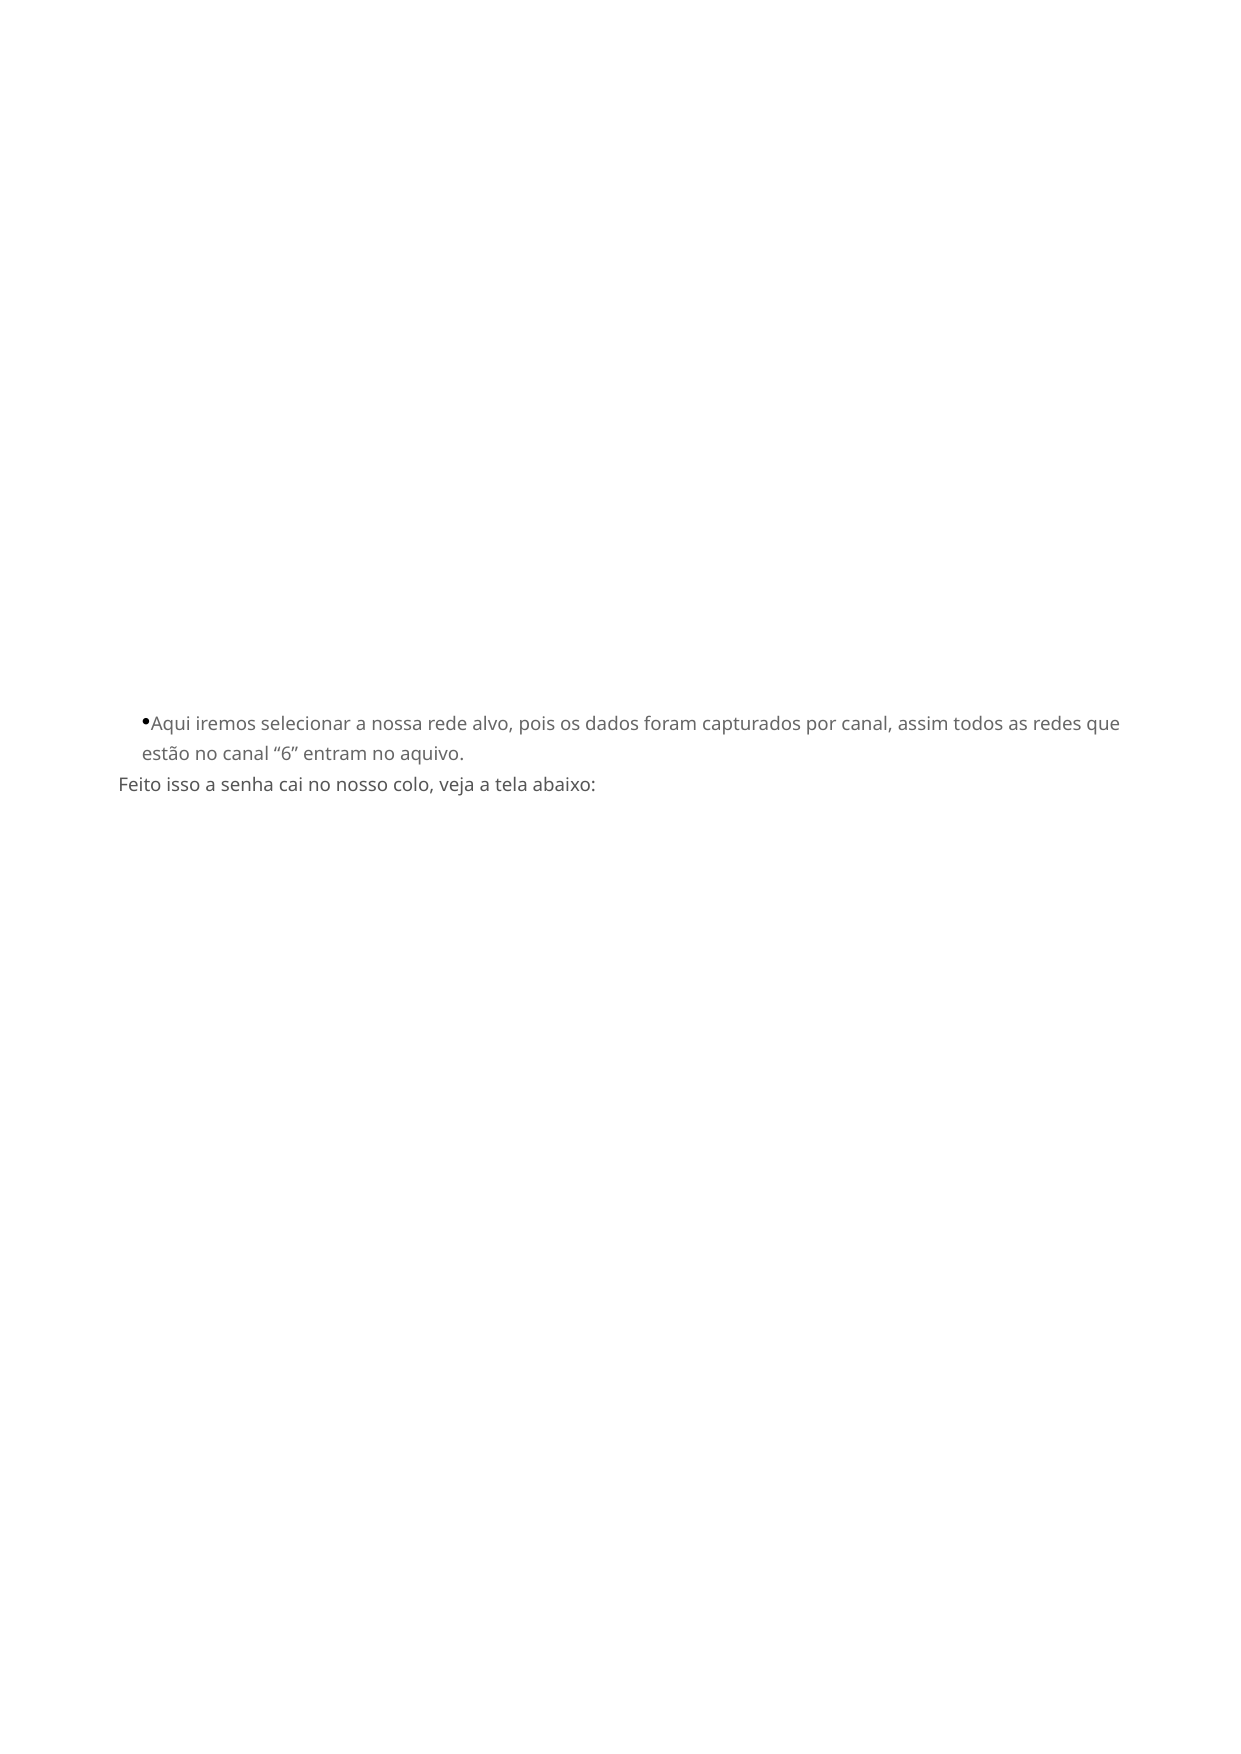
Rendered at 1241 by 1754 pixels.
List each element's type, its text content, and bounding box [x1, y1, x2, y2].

text Feito isso a senha cai no nosso colo, veja a tela abaixo: [118, 771, 1122, 797]
list Aqui iremos selecionar a nossa rede alvo, pois os dados foram capturados por canal, assim todos as redes que estão no canal “6” entram no aquivo. [118, 710, 1122, 766]
